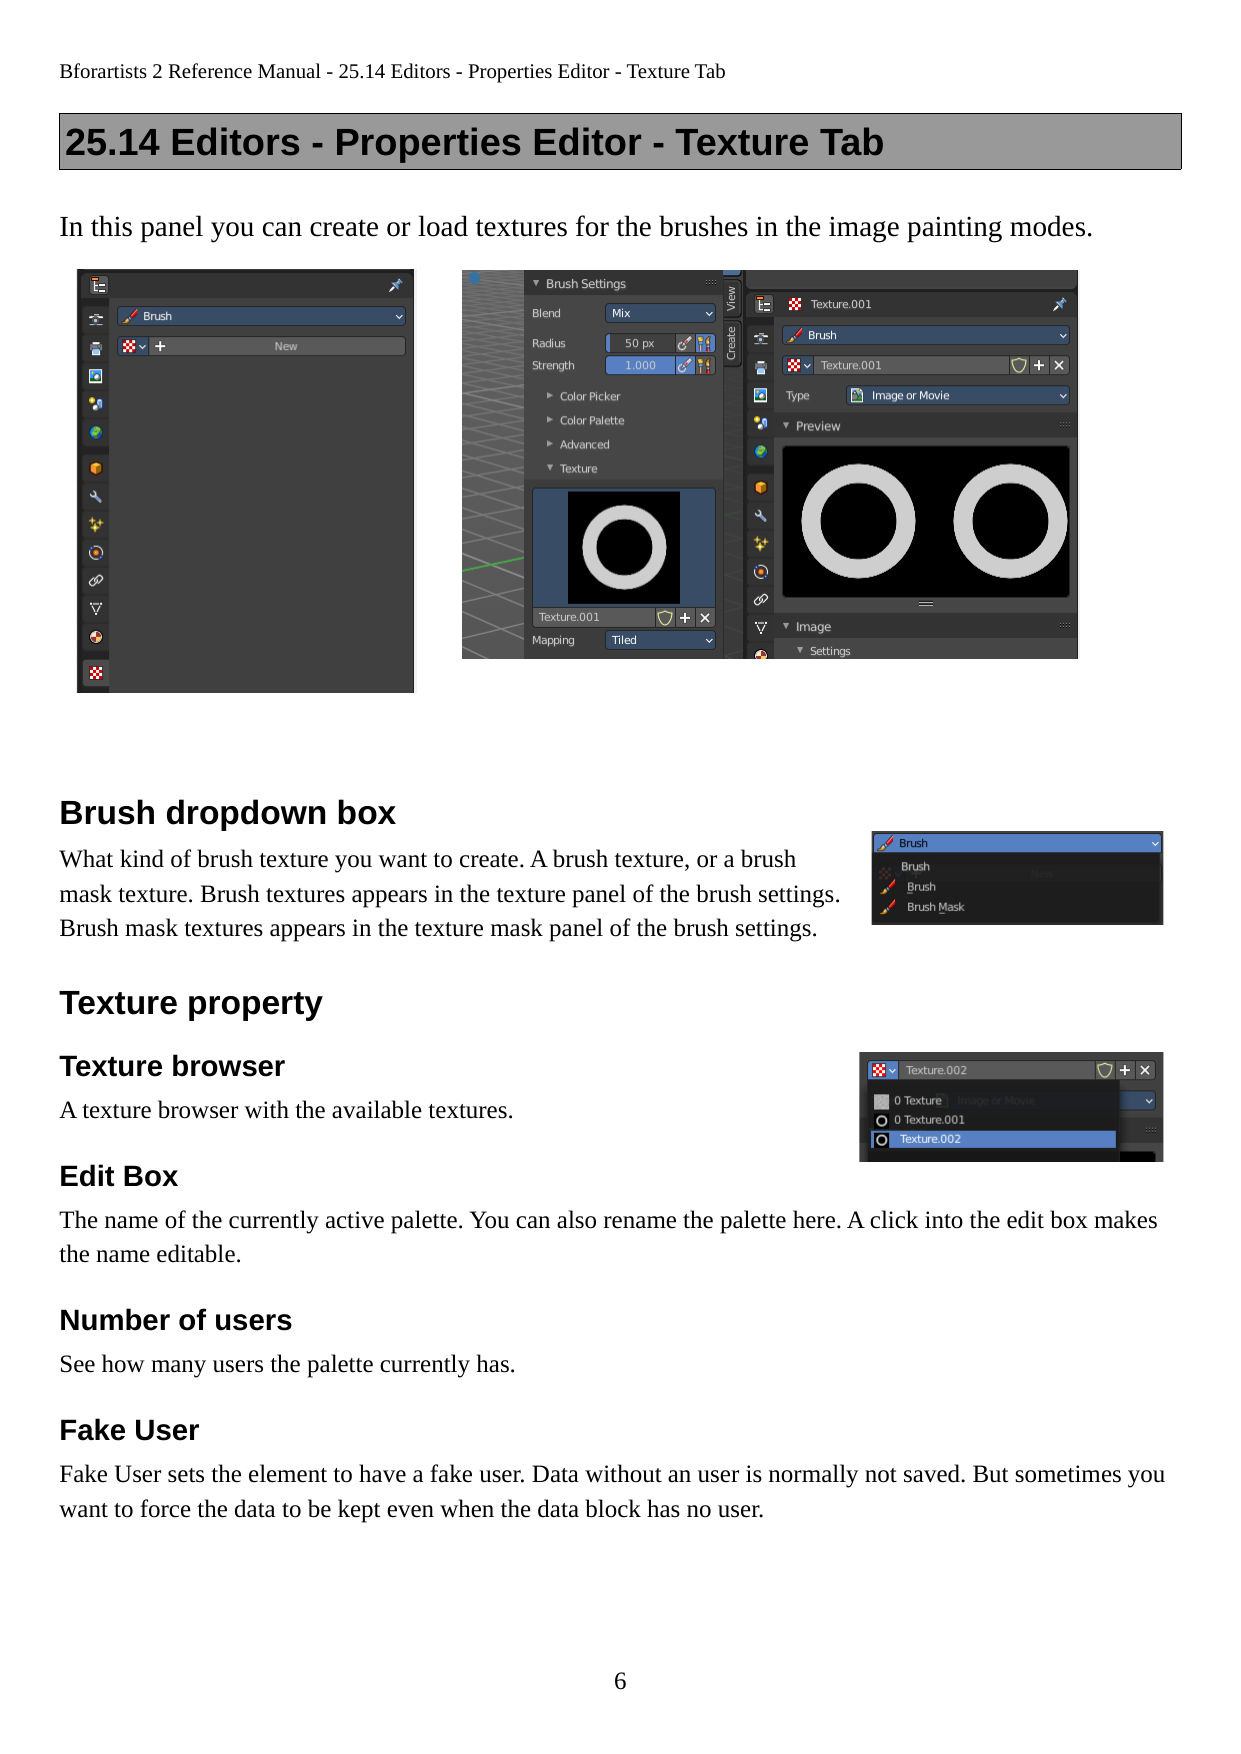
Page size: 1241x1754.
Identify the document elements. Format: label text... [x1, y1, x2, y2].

subtitle Texture property [59, 983, 1181, 1022]
subtitle Texture browser [59, 1049, 1181, 1083]
subtitle Fake User [59, 1413, 1181, 1447]
text See how many users the palette currently has. [59, 1349, 1181, 1378]
text The name of the currently active palette. You can also rename the palette here. A click into the edit box makes the name editable. [59, 1205, 1181, 1268]
picture [76, 269, 417, 693]
subtitle Edit Box [59, 1159, 1181, 1192]
picture [462, 270, 1080, 659]
text Fake User sets the element to have a fake user. Data without an user is normally not saved. But sometimes you want to force the data to be kept even when the data block has no user. [59, 1459, 1181, 1522]
text A texture browser with the available textures. [59, 1095, 859, 1124]
text In this panel you can create or load textures for the brushes in the image painting modes. [59, 209, 1181, 243]
table_header 25.14 Editors - Properties Editor - Texture Tab [60, 114, 1181, 169]
picture [871, 831, 1164, 925]
subtitle Brush dropdown box [59, 793, 1181, 832]
subtitle Number of users [59, 1303, 1181, 1337]
text What kind of brush texture you want to create. A brush texture, or a brush mask texture. Brush textures appears in the texture panel of the brush settings. Brush mask textures appears in the texture mask panel of the brush settings. [59, 844, 1181, 942]
picture [859, 1052, 1164, 1162]
